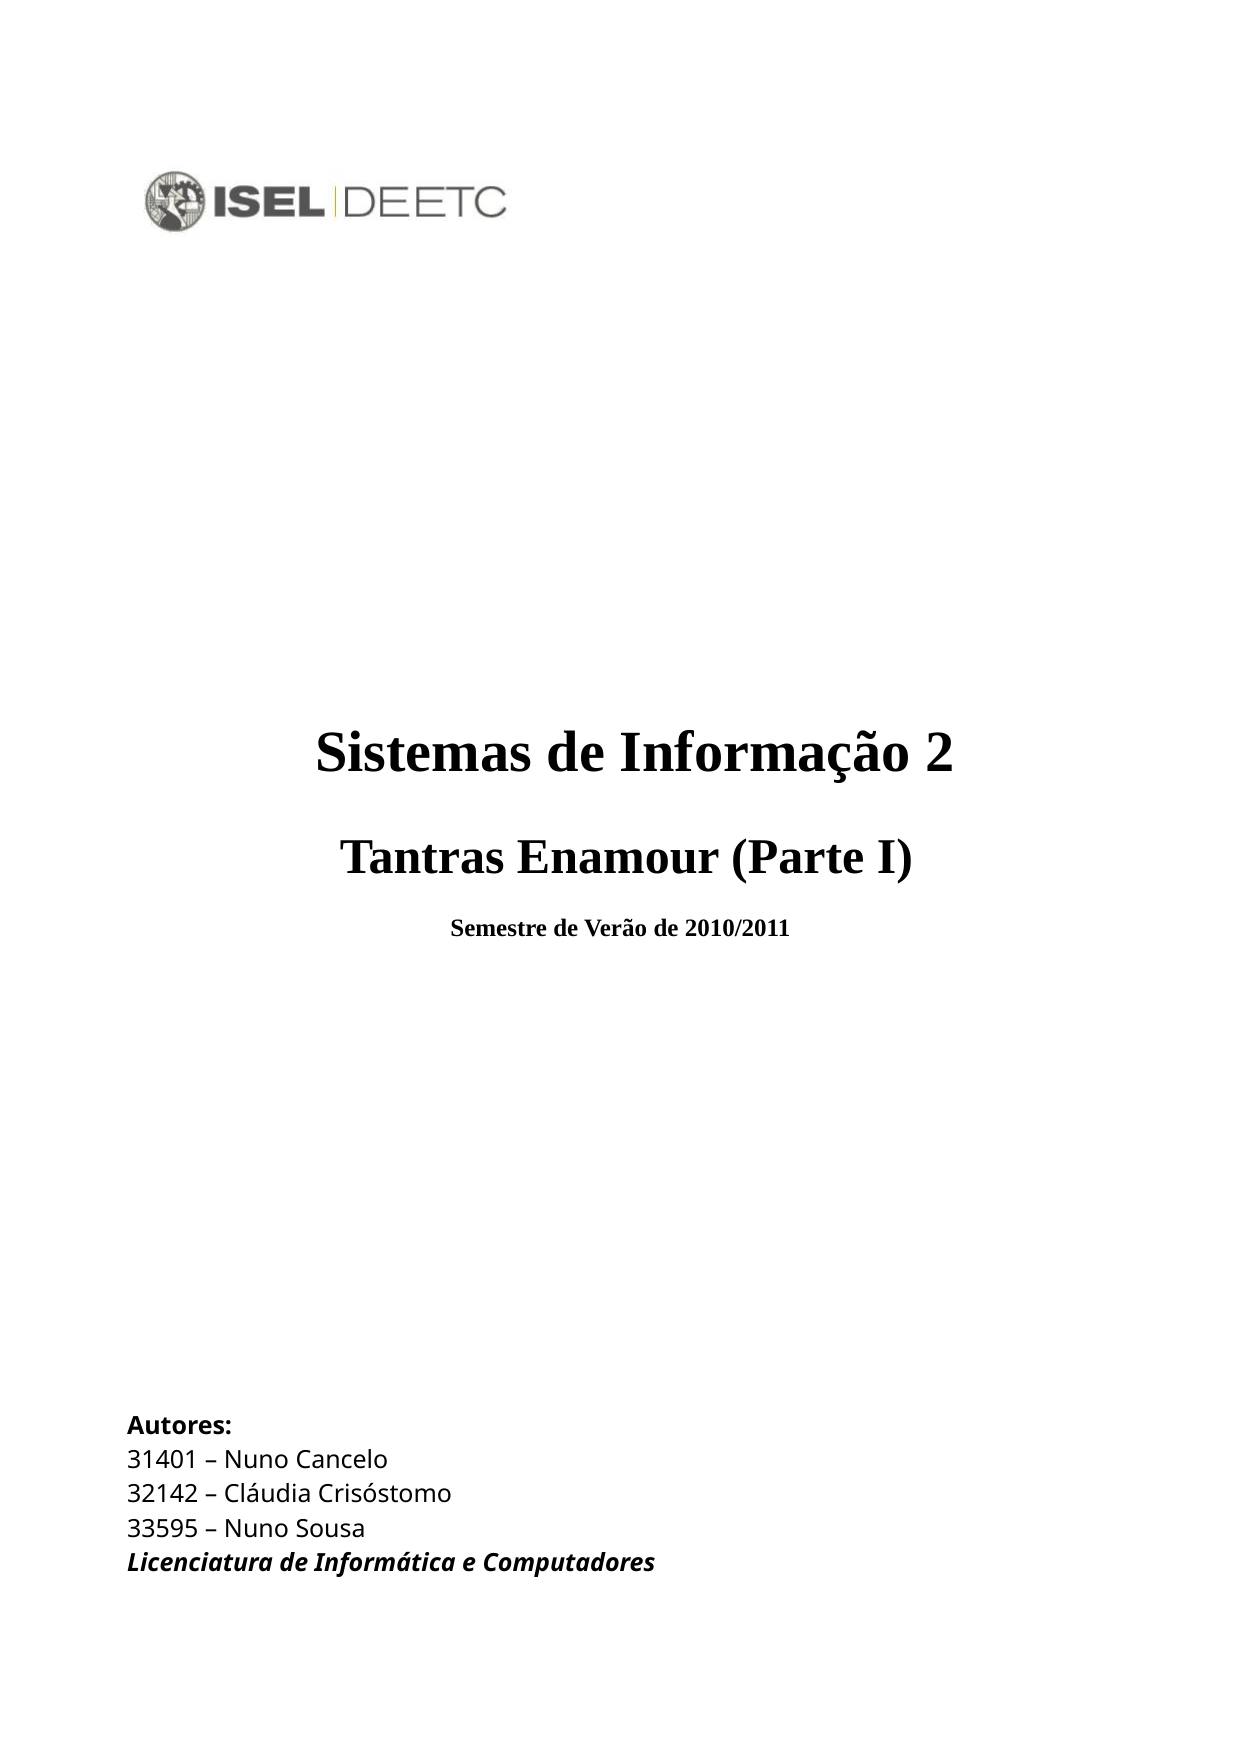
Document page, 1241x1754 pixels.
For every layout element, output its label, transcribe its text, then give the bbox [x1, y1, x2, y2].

text Tantras Enamour (Parte I) [118, 827, 1122, 884]
text Semestre de Verão de 2010/2011 [118, 913, 1122, 942]
text Sistemas de Informação 2 [118, 717, 1122, 784]
picture [135, 156, 537, 257]
